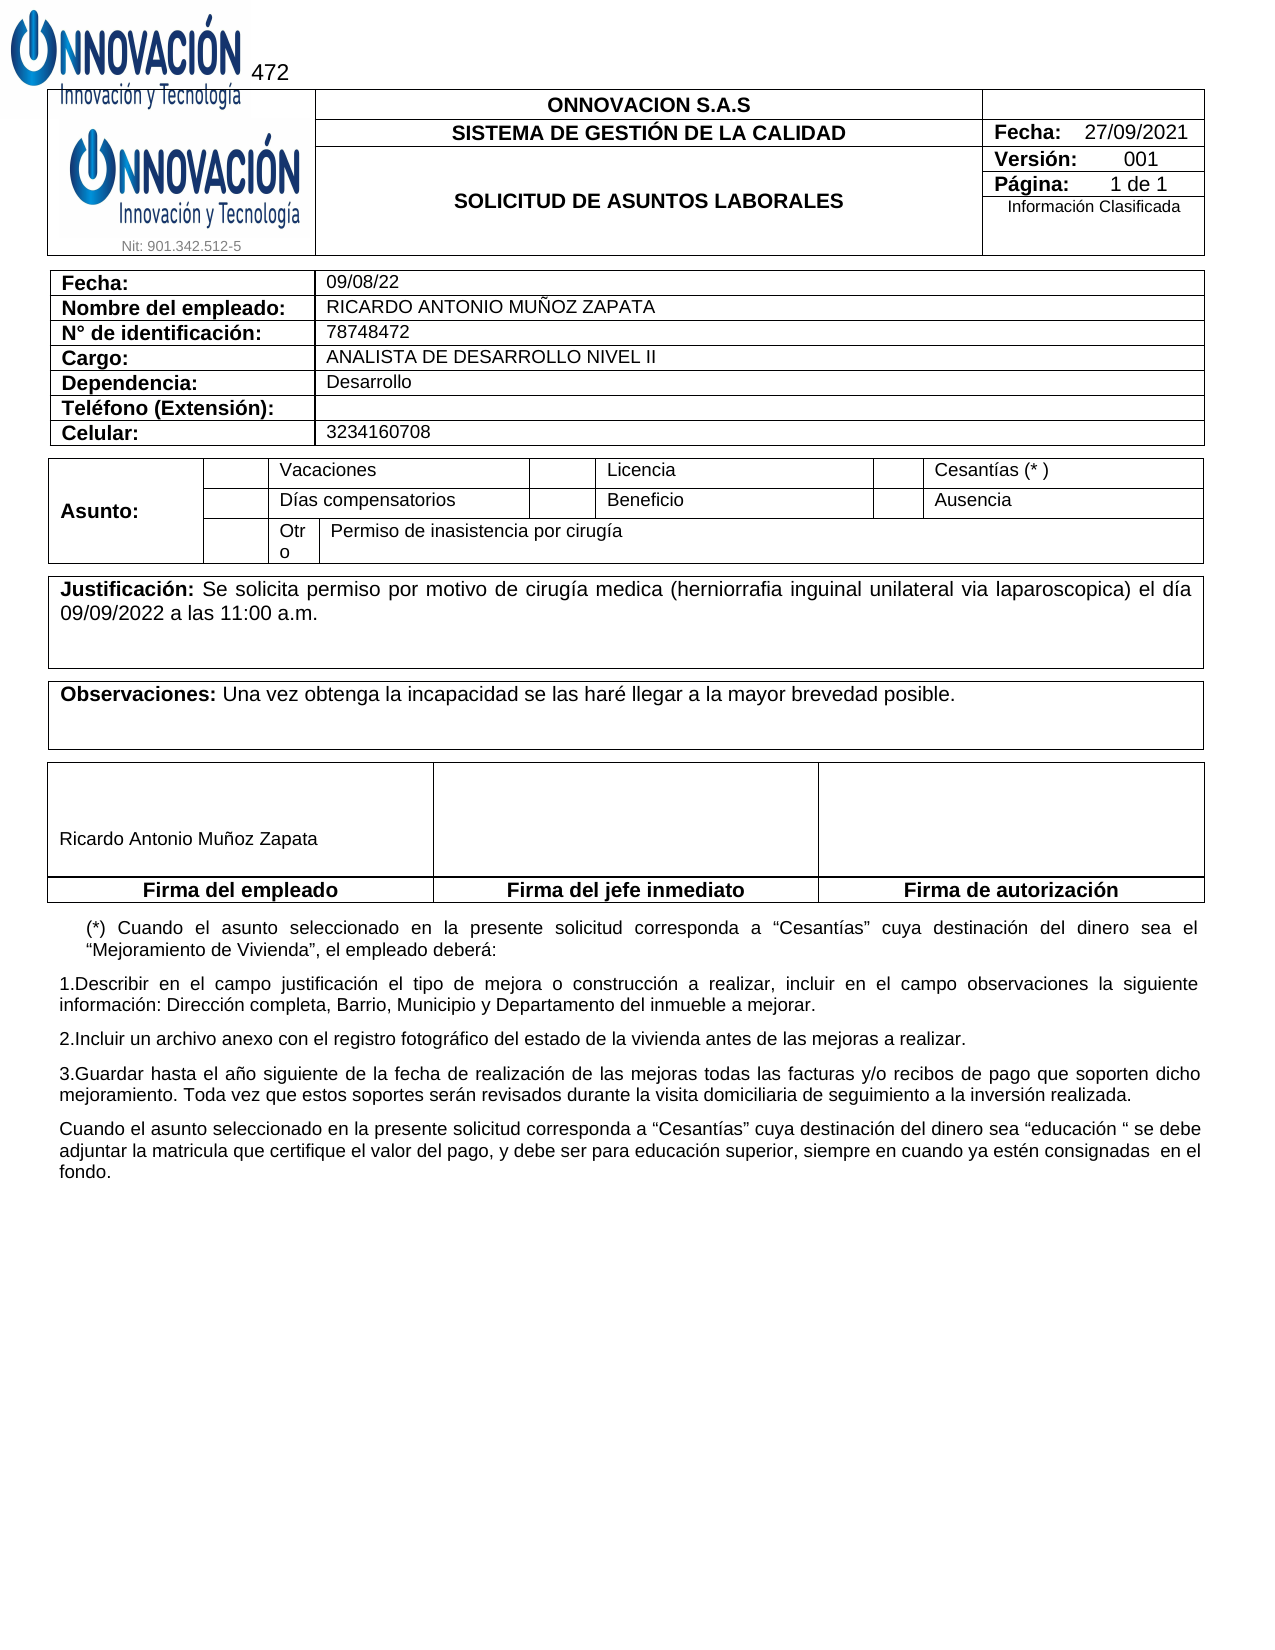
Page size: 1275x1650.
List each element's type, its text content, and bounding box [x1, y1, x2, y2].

table_cell SISTEMA DE GESTIÓN DE LA CALIDAD [316, 120, 982, 146]
table_cell Teléfono (Extensión): [51, 396, 314, 420]
text 2.Incluir un archivo anexo con el registro fotográfico del estado de la vivienda antes de las mejoras a realizar. [59, 1028, 1216, 1050]
table_cell 78748472 [316, 321, 1204, 345]
table_header Licencia [596, 459, 873, 488]
table_cell Información Clasificada [983, 197, 1204, 255]
table_cell Versión: 001 [983, 147, 1204, 171]
table_cell SOLICITUD DE ASUNTOS LABORALES [316, 147, 982, 255]
table_header ONNOVACION S.A.S [316, 90, 982, 119]
table_header [530, 459, 595, 488]
table_cell [530, 489, 595, 518]
table_header Asunto: [49, 459, 203, 562]
table_cell [874, 489, 923, 518]
picture [48, 90, 310, 238]
table_cell Firma del jefe inmediato [434, 878, 818, 902]
table_header Ricardo Antonio Muñoz Zapata [48, 763, 433, 876]
table_cell Días compensatorios [269, 489, 529, 518]
table_cell N° de identificación: [51, 321, 314, 345]
table_cell Permiso de inasistencia por cirugía [320, 519, 1203, 562]
table_cell [204, 489, 268, 518]
text 472 [251, 59, 1216, 85]
picture [0, 0, 251, 119]
table_cell 3234160708 [316, 421, 1204, 445]
table_cell Fecha: 27/09/2021 [983, 120, 1204, 146]
table_header Fecha: [51, 271, 314, 295]
table_cell Firma del empleado [48, 878, 433, 902]
table_header 08/09/22 [316, 271, 1204, 295]
table_cell Ausencia [924, 489, 1203, 518]
table_cell ANALISTA DE DESARROLLO NIVEL II [316, 346, 1204, 370]
table_cell RICARDO ANTONIO MUÑOZ ZAPATA [316, 296, 1204, 320]
table_cell Dependencia: [51, 371, 314, 395]
text 3.Guardar hasta el año siguiente de la fecha de realización de las mejoras todas las facturas y/o recibos de pago que soporten dicho mejoramiento. Toda vez que estos soportes serán revisados durante la visita domiciliaria de seguimiento a la inversión realizada. [59, 1062, 1202, 1105]
table_header [819, 763, 1204, 876]
table_header Vacaciones [269, 459, 529, 488]
text 1.Describir en el campo justificación el tipo de mejora o construcción a realizar, incluir en el campo observaciones la siguiente información: Dirección completa, Barrio, Municipio y Departamento del inmueble a mejorar. [59, 973, 1200, 1016]
table_cell Otro [269, 519, 319, 562]
table_cell [316, 396, 1204, 420]
table_cell Página: 1 de 1 [983, 172, 1204, 196]
table_cell Beneficio [596, 489, 873, 518]
text (*) Cuando el asunto seleccionado en la presente solicitud corresponda a “Cesantías” cuya destinación del dinero sea el “Mejoramiento de Vivienda”, el empleado deberá: [86, 917, 1198, 960]
table_header [983, 90, 1204, 119]
table_cell Firma de autorización [819, 878, 1204, 902]
table_cell Nombre del empleado: [51, 296, 314, 320]
table_header [204, 459, 268, 488]
table_header Observaciones: Una vez obtenga la incapacidad se las haré llegar a la mayor brevedad posible. [49, 682, 1203, 749]
table_cell Cargo: [51, 346, 314, 370]
table_cell Celular: [51, 421, 314, 445]
table_header Nit: 901.342.512-5 [48, 90, 315, 255]
table_header Justificación: Se solicita permiso por motivo de cirugía medica (herniorrafia inguinal unilateral via laparoscopica) el día 09/09/2022 a las 11:00 a.m. [49, 577, 1203, 668]
table_header [434, 763, 818, 876]
table_cell [204, 519, 268, 562]
table_cell Desarrollo [316, 371, 1204, 395]
table_header [874, 459, 923, 488]
text Cuando el asunto seleccionado en la presente solicitud corresponda a “Cesantías” cuya destinación del dinero sea “educación “ se debe adjuntar la matricula que certifique el valor del pago, y debe ser para educación superior, siempre en cuando ya estén consignadas en el fondo. [59, 1118, 1202, 1183]
table_header Cesantías (* ) [924, 459, 1203, 488]
